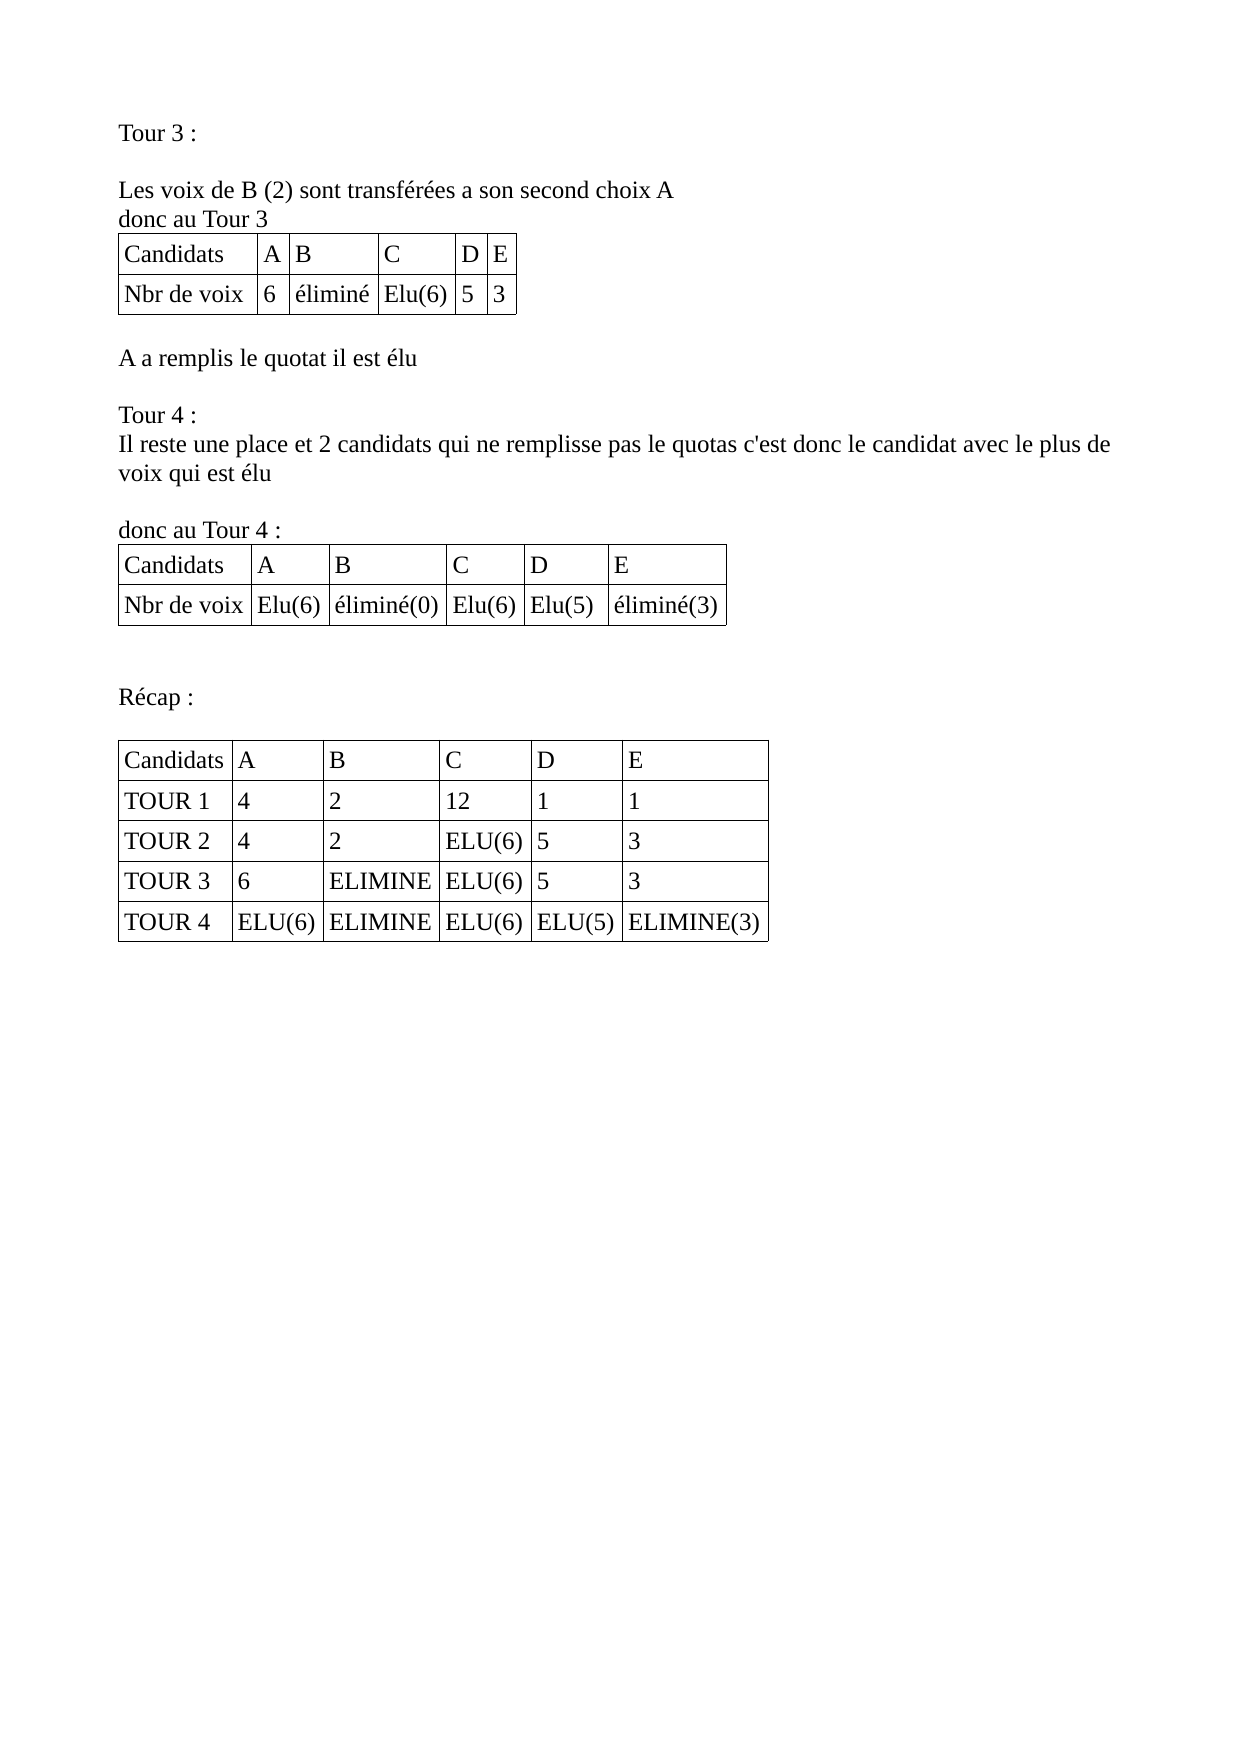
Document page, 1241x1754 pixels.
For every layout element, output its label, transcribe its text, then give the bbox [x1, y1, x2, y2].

table_cell 5 [532, 821, 622, 861]
table_header E [488, 234, 516, 273]
table_cell Nbr de voix [119, 585, 251, 624]
table_cell 3 [623, 821, 768, 861]
table_cell 2 [324, 821, 439, 861]
table_cell 6 [233, 862, 323, 901]
table_cell ELIMINE [324, 862, 439, 901]
table_cell 1 [623, 781, 768, 820]
table_cell Elu(6) [379, 275, 455, 314]
table_cell ELIMINE [324, 902, 439, 941]
table_header Candidats [119, 545, 251, 584]
table_header E [609, 545, 726, 584]
table_cell 3 [488, 275, 516, 314]
table_cell Nbr de voix [119, 275, 257, 314]
table_header B [290, 234, 378, 273]
table_header C [440, 741, 531, 780]
table_header D [532, 741, 622, 780]
table_cell ELU(6) [440, 862, 531, 901]
table_header B [324, 741, 439, 780]
table_cell 1 [532, 781, 622, 820]
table_cell 4 [233, 781, 323, 820]
table_cell ELIMINE(3) [623, 902, 768, 941]
table_cell éliminé(3) [609, 585, 726, 624]
table_cell ELU(6) [440, 821, 531, 861]
table_header C [447, 545, 524, 584]
table_header D [525, 545, 608, 584]
table_cell Elu(6) [447, 585, 524, 624]
table_cell TOUR 3 [119, 862, 232, 901]
table_cell Elu(5) [525, 585, 608, 624]
table_cell 6 [258, 275, 289, 314]
text donc au Tour 4 : [118, 515, 1122, 544]
text Les voix de B (2) sont transférées a son second choix A [118, 176, 1122, 204]
table_cell 12 [440, 781, 531, 820]
table_cell 4 [233, 821, 323, 861]
table_header A [252, 545, 329, 584]
table_cell ELU(5) [532, 902, 622, 941]
table_header Candidats [119, 234, 257, 273]
table_cell TOUR 4 [119, 902, 232, 941]
table_cell éliminé(0) [330, 585, 446, 624]
table_cell ELU(6) [440, 902, 531, 941]
table_cell 5 [532, 862, 622, 901]
table_header Candidats [119, 741, 232, 780]
table_header C [379, 234, 455, 273]
text donc au Tour 3 [118, 204, 1122, 233]
table_cell 3 [623, 862, 768, 901]
text Tour 4 : [118, 400, 1122, 429]
table_header A [258, 234, 289, 273]
table_header E [623, 741, 768, 780]
text Récap : [118, 682, 1122, 711]
table_cell éliminé [290, 275, 378, 314]
table_cell 5 [456, 275, 487, 314]
table_cell TOUR 1 [119, 781, 232, 820]
text Tour 3 : [118, 118, 1122, 147]
text Il reste une place et 2 candidats qui ne remplisse pas le quotas c'est donc le candidat avec le plus de voix qui est élu [118, 429, 1122, 486]
table_cell Elu(6) [252, 585, 329, 624]
table_cell TOUR 2 [119, 821, 232, 861]
table_cell ELU(6) [233, 902, 323, 941]
table_cell 2 [324, 781, 439, 820]
text A a remplis le quotat il est élu [118, 343, 1122, 371]
table_header D [456, 234, 487, 273]
table_header B [330, 545, 446, 584]
table_header A [233, 741, 323, 780]
